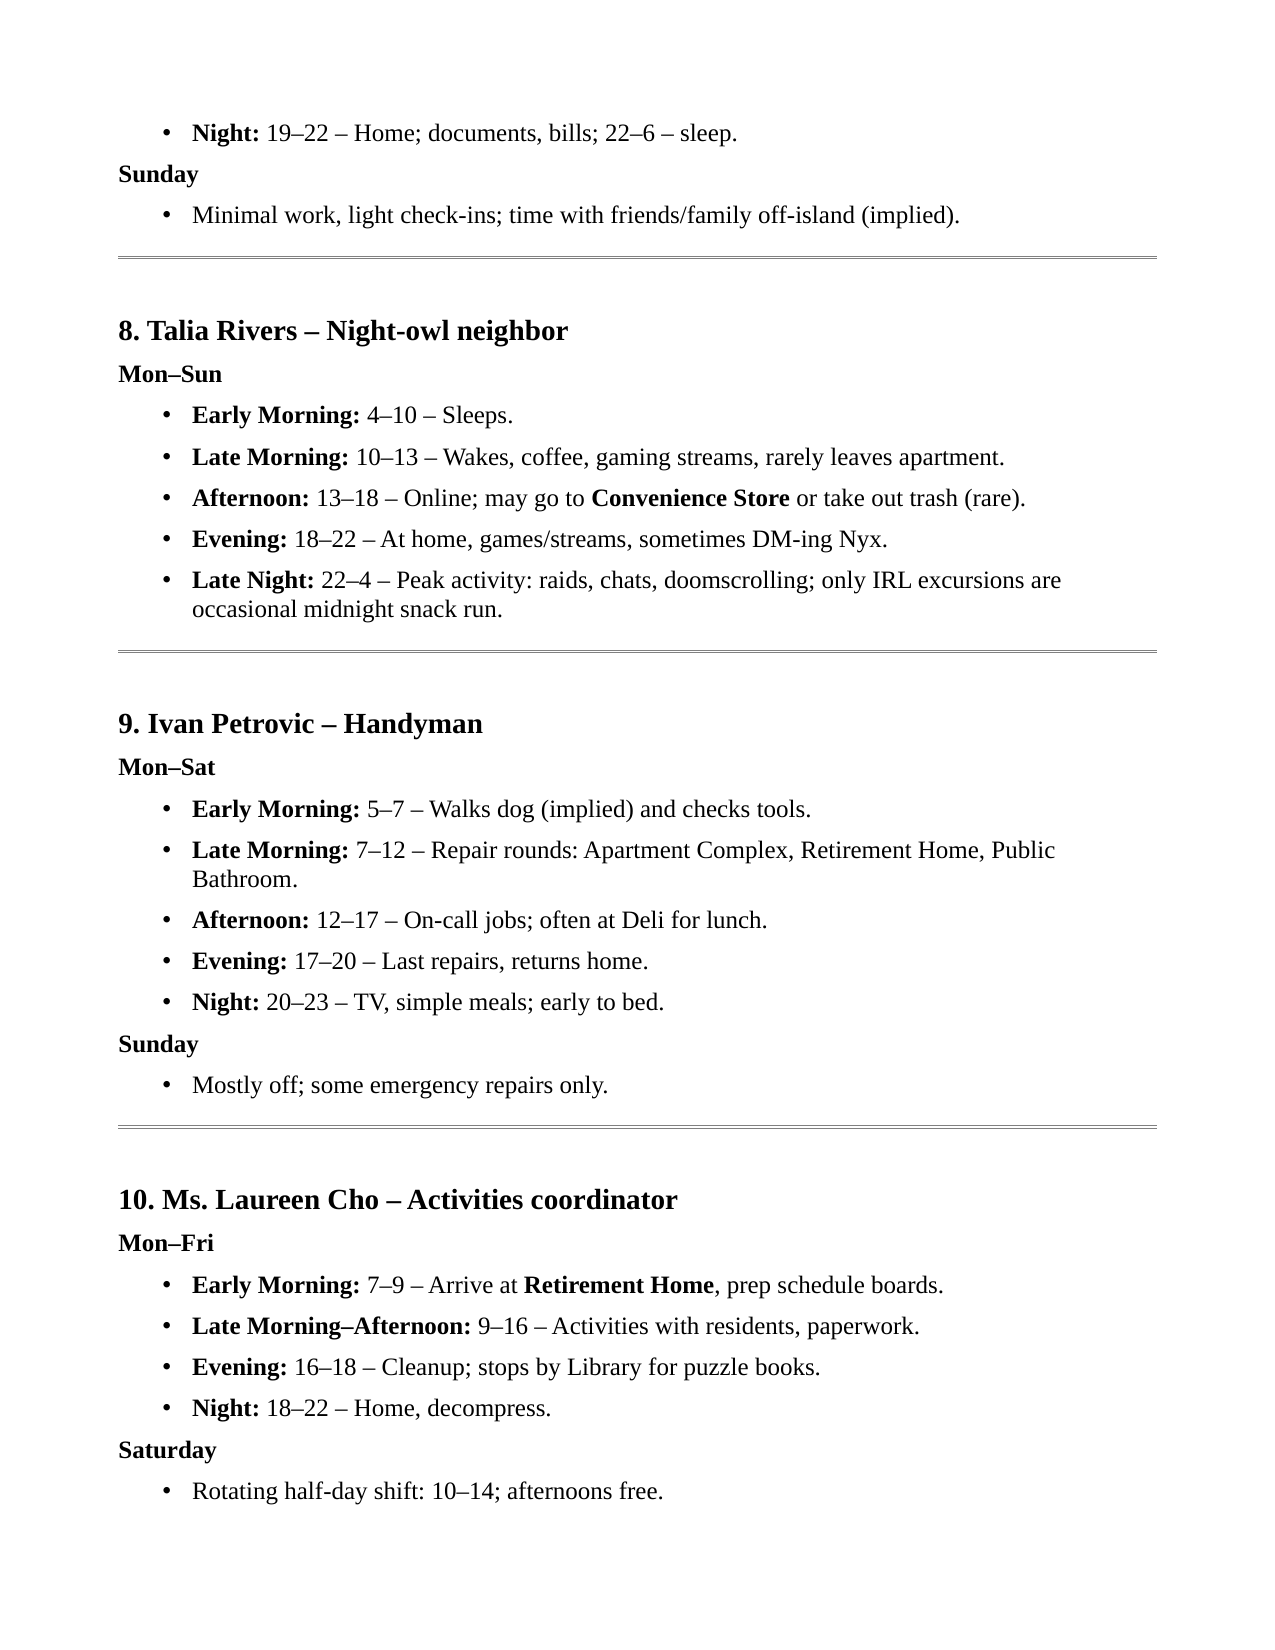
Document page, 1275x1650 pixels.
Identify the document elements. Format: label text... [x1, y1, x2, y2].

list Afternoon: 13–18 – Online; may go to Convenience Store or take out trash (rare). [162, 483, 1157, 512]
list Late Morning: 7–12 – Repair rounds: Apartment Complex, Retirement Home, Public Bathroom. [162, 835, 1157, 892]
text Sunday [118, 1029, 1157, 1057]
list Late Night: 22–4 – Peak activity: raids, chats, doomscrolling; only IRL excursions are occasional midnight snack run. [162, 565, 1157, 623]
text Mon–Sun [118, 359, 1157, 388]
text Mon–Fri [118, 1228, 1157, 1257]
list Mostly off; some emergency repairs only. [162, 1070, 1157, 1099]
text Saturday [118, 1435, 1157, 1463]
subtitle 9. Ivan Petrovic – Handyman [118, 706, 1157, 740]
list Minimal work, light check-ins; time with friends/family off-island (implied). [162, 201, 1157, 229]
list Evening: 17–20 – Last repairs, returns home. [162, 946, 1157, 975]
list Early Morning: 7–9 – Arrive at Retirement Home, prep schedule boards. [162, 1270, 1157, 1298]
list Early Morning: 5–7 – Walks dog (implied) and checks tools. [162, 794, 1157, 822]
list Night: 19–22 – Home; documents, bills; 22–6 – sleep. [162, 118, 1157, 147]
list Evening: 16–18 – Cleanup; stops by Library for puzzle books. [162, 1352, 1157, 1381]
list Evening: 18–22 – At home, games/streams, sometimes DM-ing Nyx. [162, 524, 1157, 553]
list Early Morning: 4–10 – Sleeps. [162, 400, 1157, 429]
list Late Morning: 10–13 – Wakes, coffee, gaming streams, rarely leaves apartment. [162, 442, 1157, 470]
text Mon–Sat [118, 752, 1157, 781]
list Night: 18–22 – Home, decompress. [162, 1393, 1157, 1422]
text Sunday [118, 159, 1157, 188]
list Late Morning–Afternoon: 9–16 – Activities with residents, paperwork. [162, 1311, 1157, 1340]
list Afternoon: 12–17 – On-call jobs; often at Deli for lunch. [162, 905, 1157, 934]
list Night: 20–23 – TV, simple meals; early to bed. [162, 987, 1157, 1016]
subtitle 10. Ms. Laureen Cho – Activities coordinator [118, 1182, 1157, 1216]
list Rotating half-day shift: 10–14; afternoons free. [162, 1476, 1157, 1505]
subtitle 8. Talia Rivers – Night-owl neighbor [118, 313, 1157, 347]
